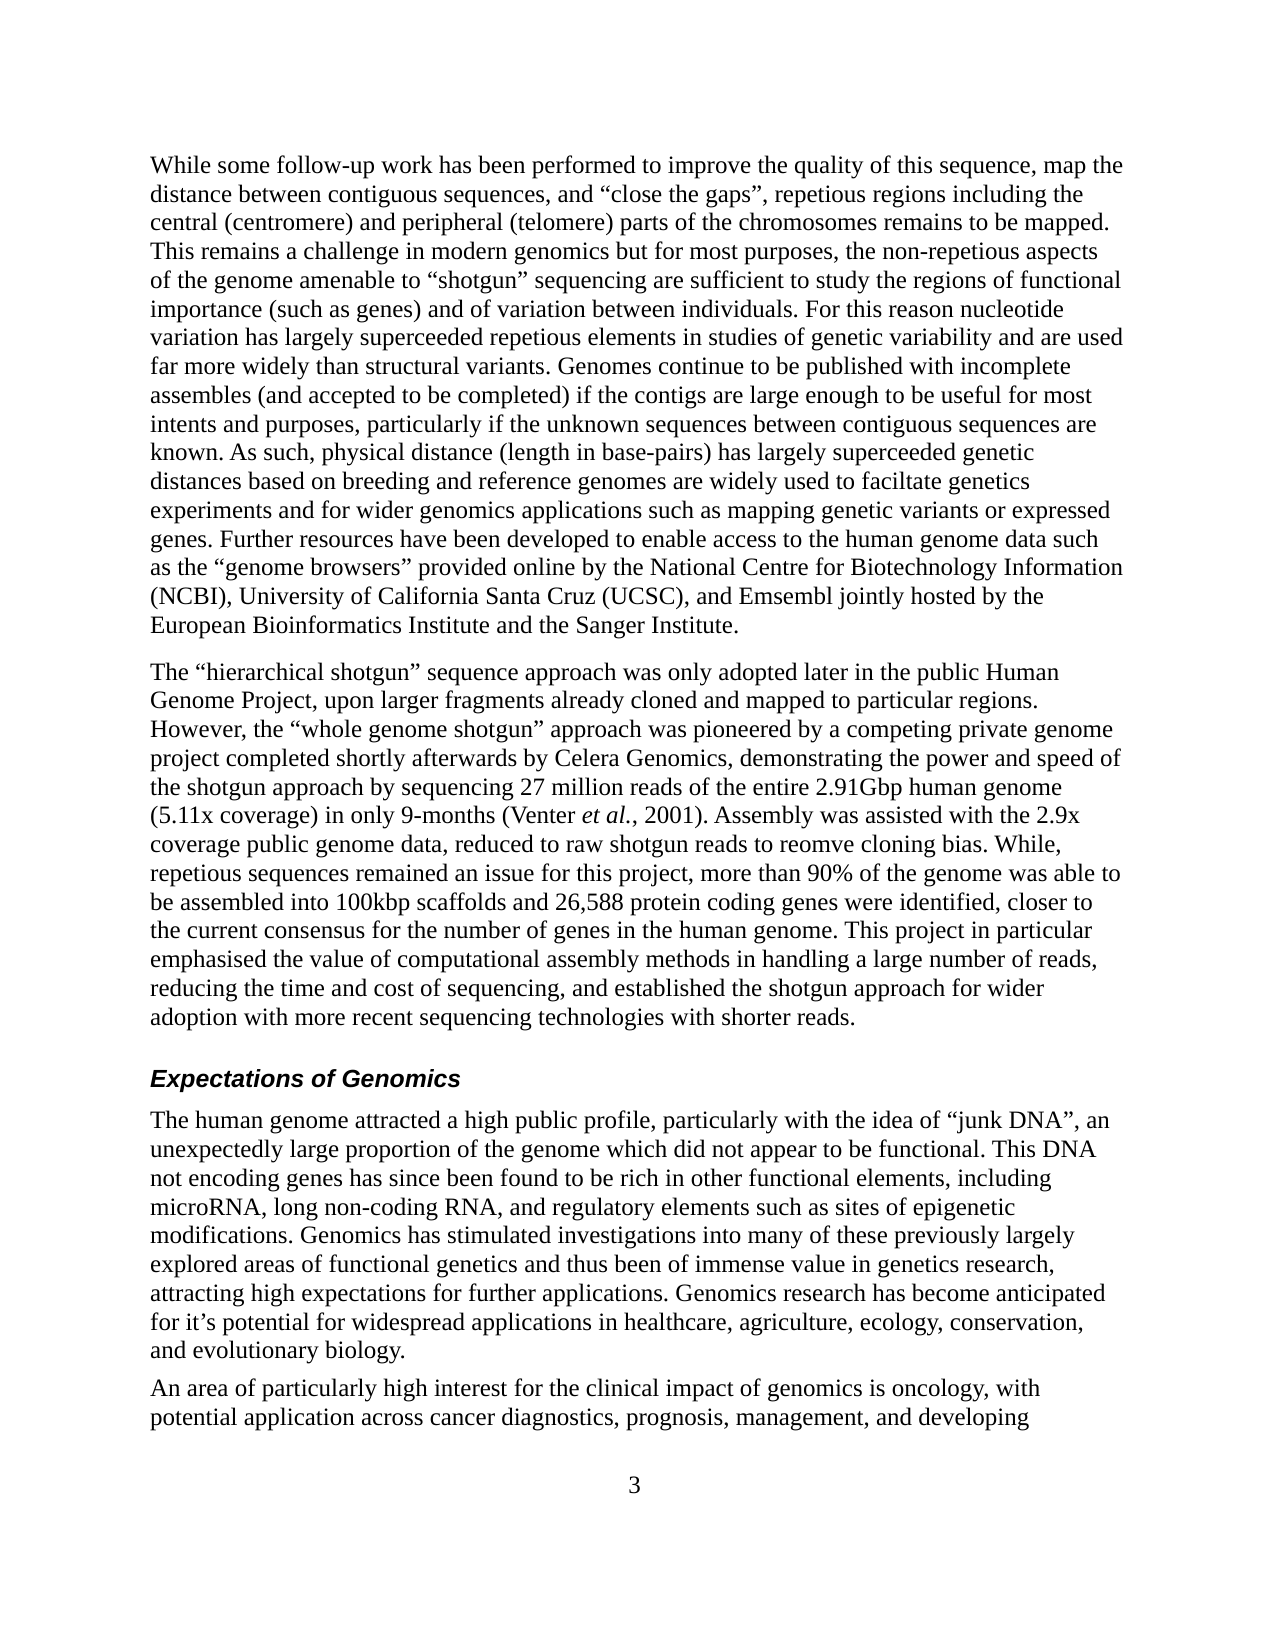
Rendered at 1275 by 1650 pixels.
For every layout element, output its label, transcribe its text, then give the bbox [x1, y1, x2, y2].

subtitle Expectations of Genomics [150, 1064, 1125, 1093]
text The “hierarchical shotgun” sequence approach was only adopted later in the public Human Genome Project, upon larger fragments already cloned and mapped to particular regions. However, the “whole genome shotgun” approach was pioneered by a competing private genome project completed shortly afterwards by Celera Genomics, demonstrating the power and speed of the shotgun approach by sequencing 27 million reads of the entire 2.91Gbp human genome (5.11x coverage) in only 9-months (Venter et al., 2001). Assembly was assisted with the 2.9x coverage public genome data, reduced to raw shotgun reads to reomve cloning bias. While, repetious sequences remained an issue for this project, more than 90% of the genome was able to be assembled into 100kbp scaffolds and 26,588 protein coding genes were identified, closer to the current consensus for the number of genes in the human genome. This project in particular emphasised the value of computational assembly methods in handling a large number of reads, reducing the time and cost of sequencing, and established the shotgun approach for wider adoption with more recent sequencing technologies with shorter reads. [150, 657, 1125, 1030]
text An area of particularly high interest for the clinical impact of genomics is oncology, with potential application across cancer diagnostics, prognosis, management, and developing [150, 1373, 1125, 1431]
text While some follow-up work has been performed to improve the quality of this sequence, map the distance between contiguous sequences, and “close the gaps”, repetious regions including the central (centromere) and peripheral (telomere) parts of the chromosomes remains to be mapped. This remains a challenge in modern genomics but for most purposes, the non-repetious aspects of the genome amenable to “shotgun” sequencing are sufficient to study the regions of functional importance (such as genes) and of variation between individuals. For this reason nucleotide variation has largely superceeded repetious elements in studies of genetic variability and are used far more widely than structural variants. Genomes continue to be published with incomplete assembles (and accepted to be completed) if the contigs are large enough to be useful for most intents and purposes, particularly if the unknown sequences between contiguous sequences are known. As such, physical distance (length in base-pairs) has largely superceeded genetic distances based on breeding and reference genomes are widely used to faciltate genetics experiments and for wider genomics applications such as mapping genetic variants or expressed genes. Further resources have been developed to enable access to the human genome data such as the “genome browsers” provided online by the National Centre for Biotechnology Information (NCBI), University of California Santa Cruz (UCSC), and Emsembl jointly hosted by the European Bioinformatics Institute and the Sanger Institute. [150, 150, 1125, 639]
text The human genome attracted a high public profile, particularly with the idea of “junk DNA”, an unexpectedly large proportion of the genome which did not appear to be functional. This DNA not encoding genes has since been found to be rich in other functional elements, including microRNA, long non-coding RNA, and regulatory elements such as sites of epigenetic modifications. Genomics has stimulated investigations into many of these previously largely explored areas of functional genetics and thus been of immense value in genetics research, attracting high expectations for further applications. Genomics research has become anticipated for it’s potential for widespread applications in healthcare, agriculture, ecology, conservation, and evolutionary biology. [150, 1105, 1125, 1364]
